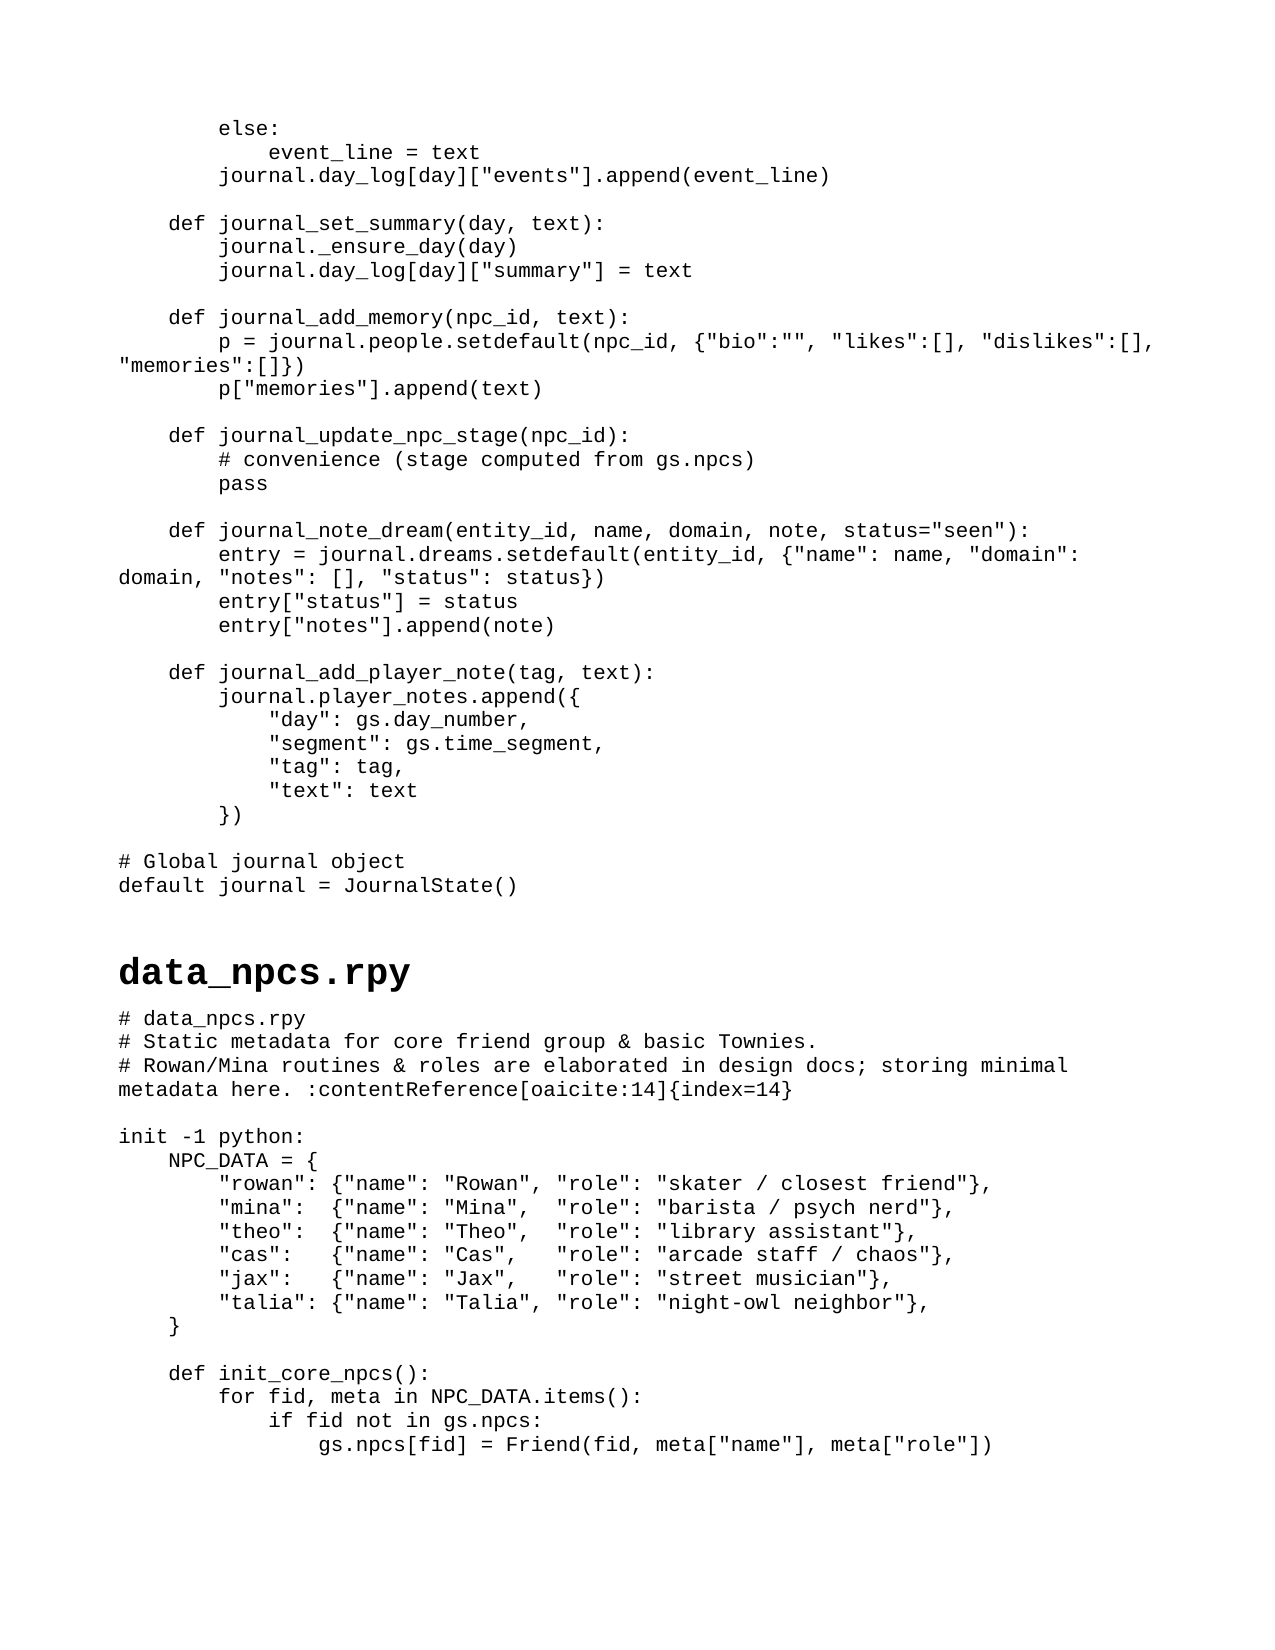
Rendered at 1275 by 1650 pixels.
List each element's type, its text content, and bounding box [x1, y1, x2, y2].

text journal.day_log[day]["events"].append(event_line) [118, 165, 1157, 189]
text p["memories"].append(text) [118, 378, 1157, 402]
text # Global journal object [118, 851, 1157, 875]
text "day": gs.day_number, [118, 709, 1157, 733]
text NPC_DATA = { [118, 1150, 1157, 1173]
text entry["notes"].append(note) [118, 615, 1157, 638]
text journal.day_log[day]["summary"] = text [118, 260, 1157, 284]
text pass [118, 473, 1157, 496]
text journal.player_notes.append({ [118, 686, 1157, 709]
text def init_core_npcs(): [118, 1363, 1157, 1386]
text entry = journal.dreams.setdefault(entity_id, {"name": name, "domain": domain, "notes": [], "status": status}) [118, 544, 1157, 591]
text journal._ensure_day(day) [118, 236, 1157, 260]
text for fid, meta in NPC_DATA.items(): [118, 1386, 1157, 1410]
text p = journal.people.setdefault(npc_id, {"bio":"", "likes":[], "dislikes":[], "memories":[]}) [118, 331, 1157, 378]
text "text": text [118, 780, 1157, 804]
text "talia": {"name": "Talia", "role": "night-owl neighbor"}, [118, 1292, 1157, 1315]
text def journal_note_dream(entity_id, name, domain, note, status="seen"): [118, 520, 1157, 544]
subtitle data_npcs.rpy [118, 953, 1157, 995]
text default journal = JournalState() [118, 875, 1157, 898]
text entry["status"] = status [118, 591, 1157, 615]
text "cas": {"name": "Cas", "role": "arcade staff / chaos"}, [118, 1244, 1157, 1268]
text "tag": tag, [118, 757, 1157, 780]
text def journal_set_summary(day, text): [118, 213, 1157, 236]
text # Static metadata for core friend group & basic Townies. [118, 1032, 1157, 1055]
text else: [118, 118, 1157, 142]
text "theo": {"name": "Theo", "role": "library assistant"}, [118, 1221, 1157, 1244]
text "mina": {"name": "Mina", "role": "barista / psych nerd"}, [118, 1197, 1157, 1221]
text event_line = text [118, 142, 1157, 165]
text "jax": {"name": "Jax", "role": "street musician"}, [118, 1268, 1157, 1292]
text def journal_update_npc_stage(npc_id): [118, 426, 1157, 449]
text def journal_add_player_note(tag, text): [118, 662, 1157, 686]
text "rowan": {"name": "Rowan", "role": "skater / closest friend"}, [118, 1173, 1157, 1197]
text # Rowan/Mina routines & roles are elaborated in design docs; storing minimal metadata here. :contentReference[oaicite:14]{index=14} [118, 1055, 1157, 1102]
text # data_npcs.rpy [118, 1008, 1157, 1032]
text }) [118, 804, 1157, 827]
text # convenience (stage computed from gs.npcs) [118, 449, 1157, 473]
text init -1 python: [118, 1126, 1157, 1150]
text def journal_add_memory(npc_id, text): [118, 307, 1157, 331]
text if fid not in gs.npcs: [118, 1410, 1157, 1433]
text } [118, 1315, 1157, 1339]
text gs.npcs[fid] = Friend(fid, meta["name"], meta["role"]) [118, 1433, 1157, 1457]
text "segment": gs.time_segment, [118, 733, 1157, 757]
